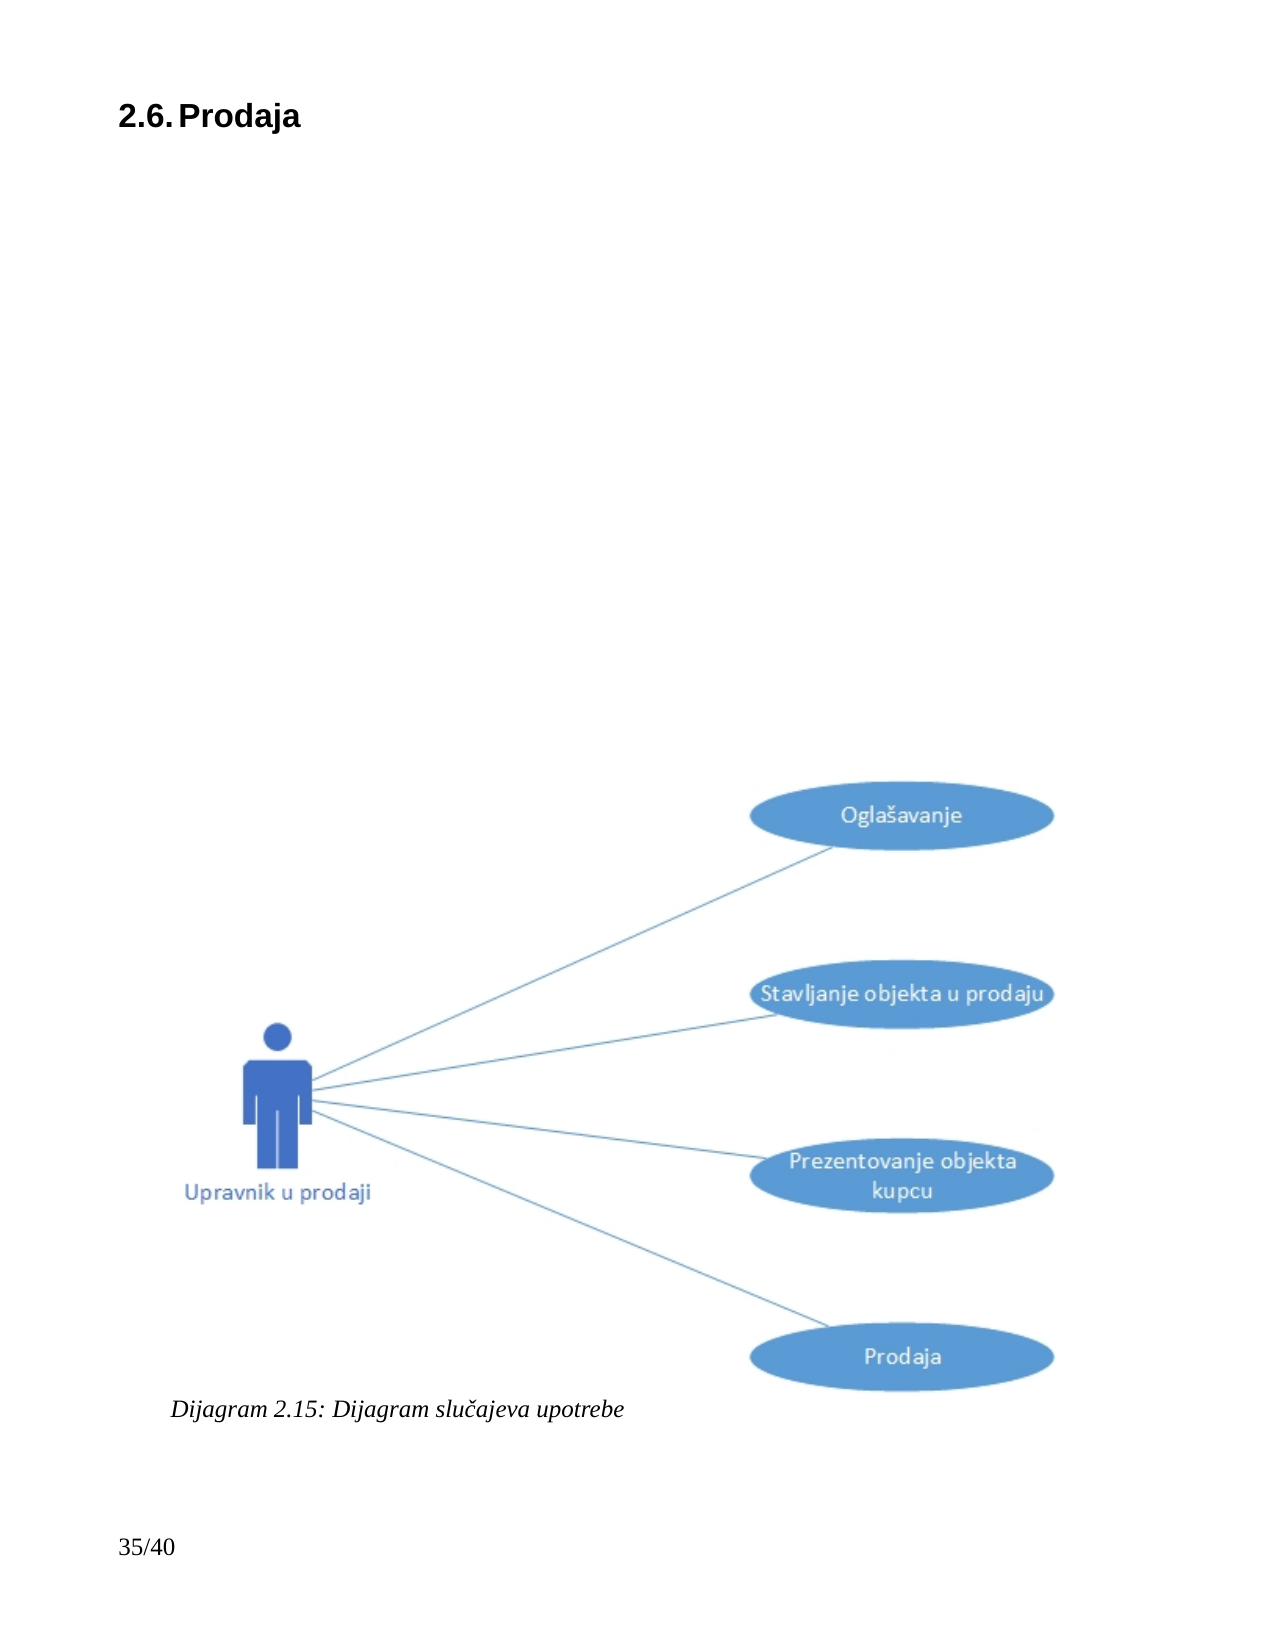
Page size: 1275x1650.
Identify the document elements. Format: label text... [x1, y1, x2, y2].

picture [170, 779, 1058, 1394]
subtitle Prodaja [118, 96, 1157, 134]
text Dijagram 2.15: Dijagram slučajeva upotrebe [170, 1394, 1058, 1422]
subtitle [170, 767, 1058, 779]
